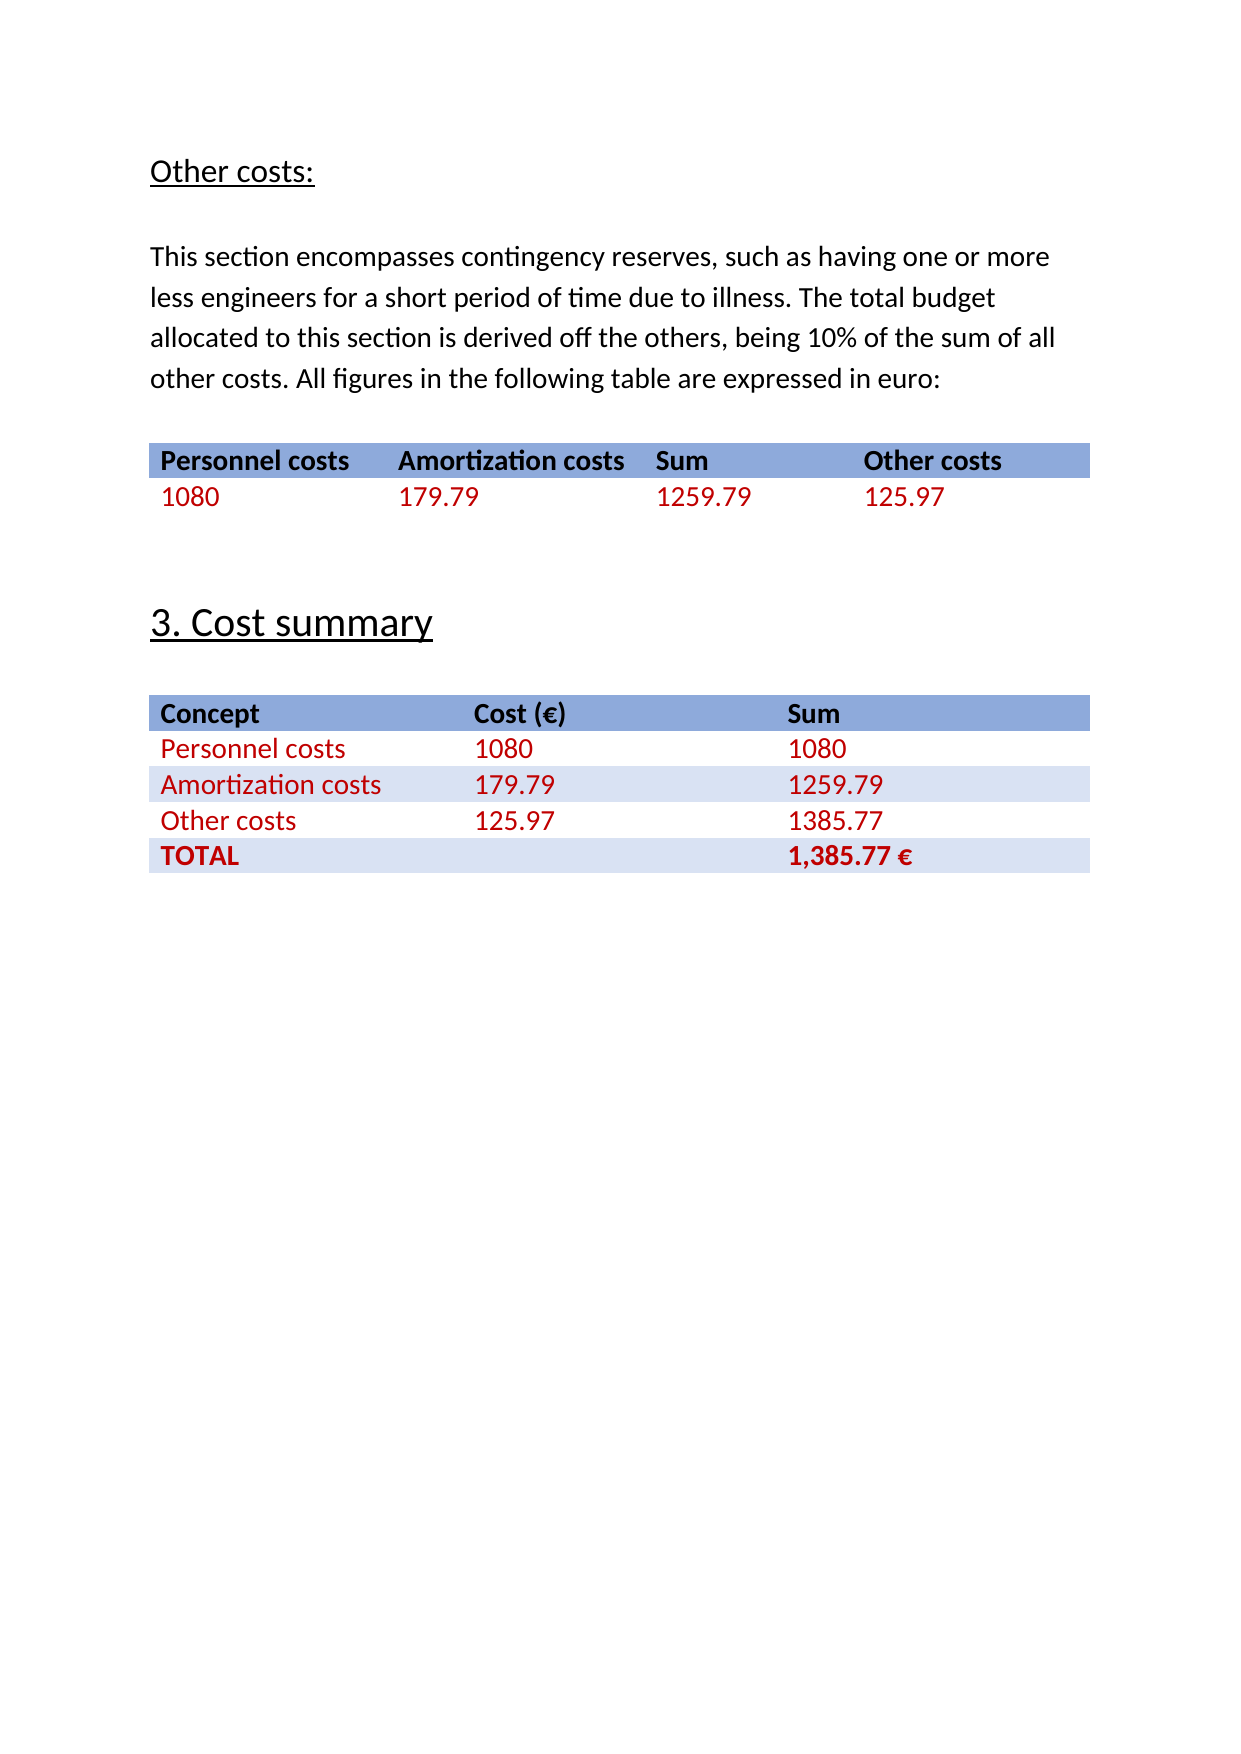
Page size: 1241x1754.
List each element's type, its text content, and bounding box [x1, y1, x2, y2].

text Other costs: [150, 150, 1090, 191]
table_header Amortization costs [387, 443, 644, 478]
table_cell 1080 [149, 478, 387, 514]
table_cell TOTAL [149, 838, 463, 873]
table_header Sum [776, 695, 1090, 731]
table_cell 1080 [776, 731, 1090, 766]
table_header Personnel costs [149, 443, 387, 478]
table_cell [463, 838, 776, 873]
table_cell 1259,79 [776, 766, 1090, 802]
table_cell 1.385,77 € [776, 838, 1090, 873]
text 3. Cost summary [150, 596, 1090, 646]
table_cell Personnel costs [149, 731, 463, 766]
table_cell 125,97 [463, 802, 776, 837]
table_header Other costs [852, 443, 1090, 478]
table_header Cost (€) [463, 695, 776, 731]
table_cell 1385,77 [776, 802, 1090, 837]
table_cell Amortization costs [149, 766, 463, 802]
text This section encompasses contingency reserves, such as having one or more less engineers for a short period of time due to illness. The total budget allocated to this section is derived off the others, being 10% of the sum of all other costs. All figures in the following table are expressed in euro: [150, 238, 1090, 396]
table_cell Other costs [149, 802, 463, 837]
table_cell 1259,79 [644, 478, 852, 514]
table_header Sum [644, 443, 852, 478]
table_header Concept [149, 695, 463, 731]
table_cell 125,97 [852, 478, 1090, 514]
table_cell 179,79 [463, 766, 776, 802]
table_cell 1080 [463, 731, 776, 766]
table_cell 179,79 [387, 478, 644, 514]
